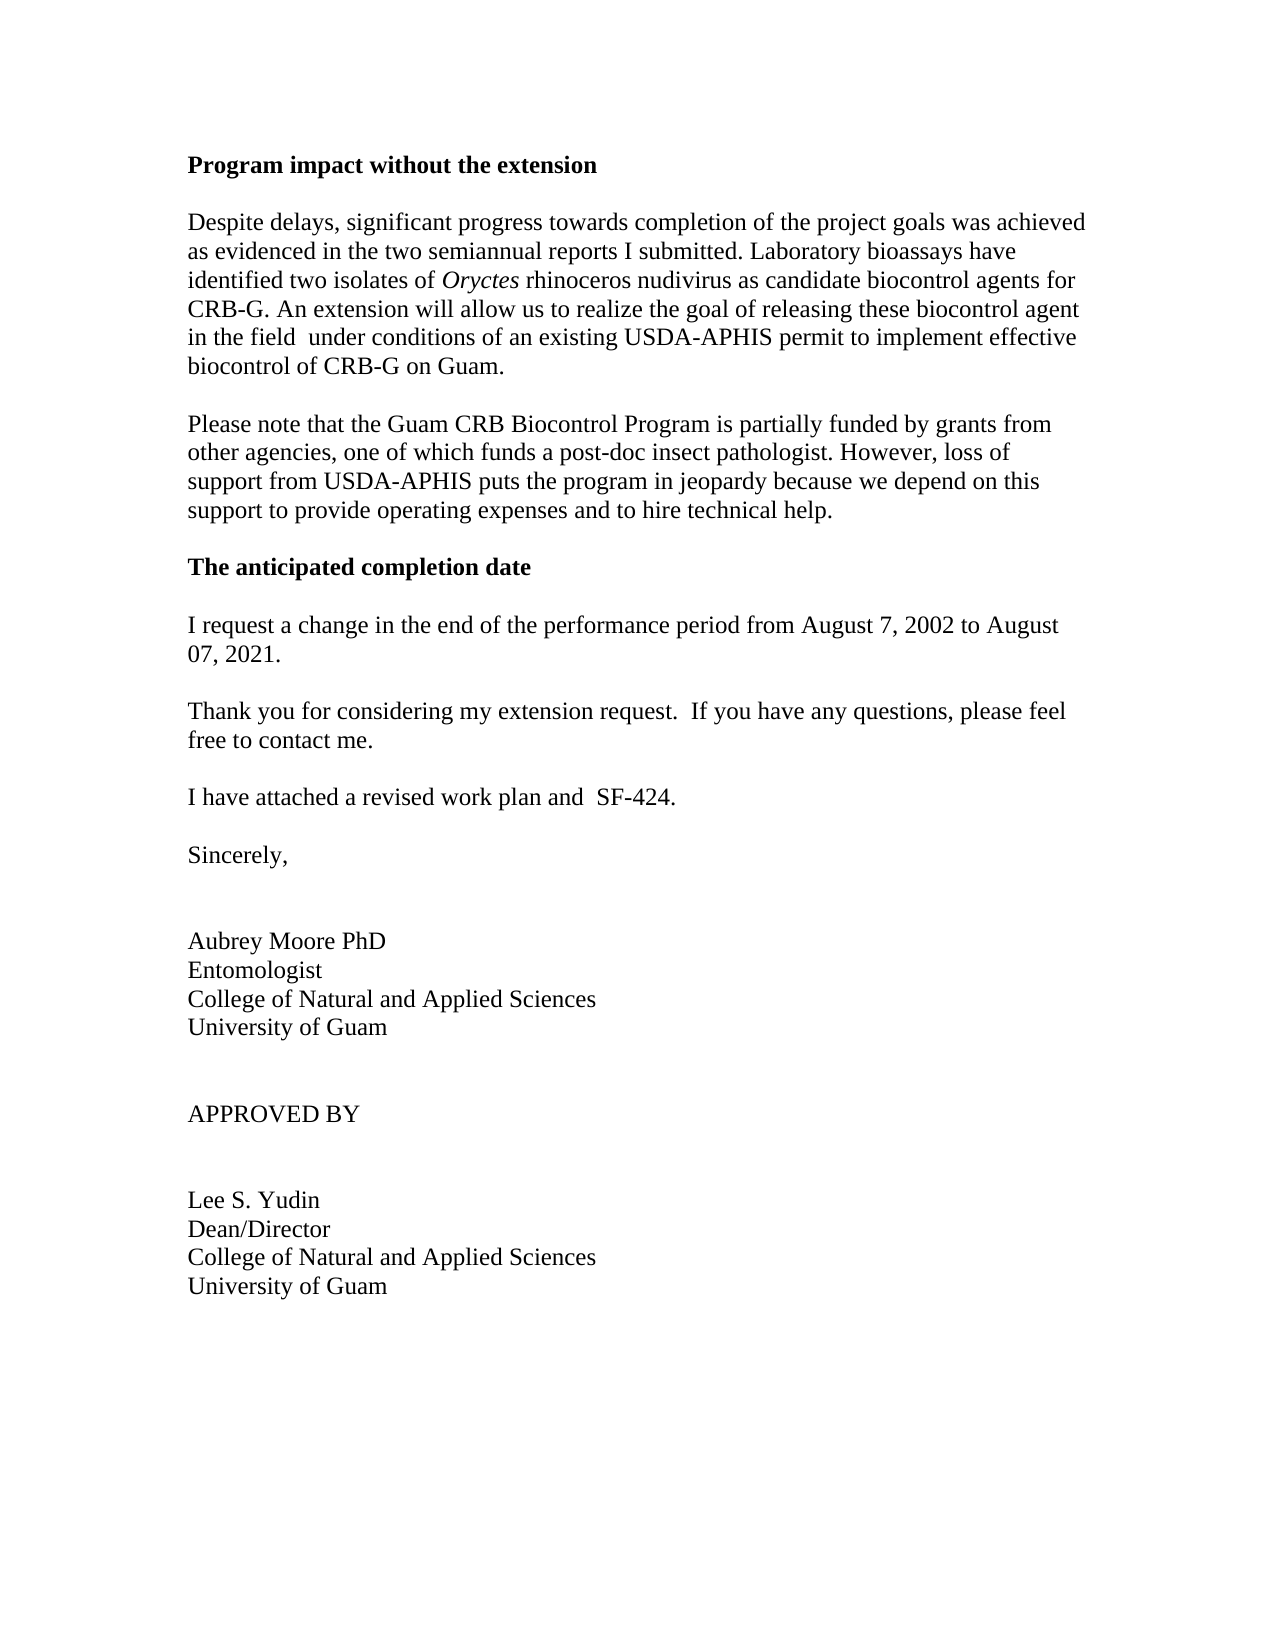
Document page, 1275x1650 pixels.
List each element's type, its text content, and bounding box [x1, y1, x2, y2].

text Thank you for considering my extension request. If you have any questions, please feel free to contact me. [187, 696, 1087, 754]
text Entomologist [187, 955, 1087, 984]
text Aubrey Moore PhD [187, 926, 1087, 955]
text APPROVED BY [187, 1099, 1087, 1127]
text Program impact without the extension [187, 150, 1087, 179]
text I have attached a revised work plan and SF-424. [187, 782, 1087, 811]
text University of Guam [187, 1271, 1087, 1300]
text Lee S. Yudin [187, 1185, 1087, 1214]
text Despite delays, significant progress towards completion of the project goals was achieved as evidenced in the two semiannual reports I submitted. Laboratory bioassays have identified two isolates of Oryctes rhinoceros nudivirus as candidate biocontrol agents for CRB-G. An extension will allow us to realize the goal of releasing these biocontrol agent in the field under conditions of an existing USDA-APHIS permit to implement effective biocontrol of CRB-G on Guam. [187, 207, 1087, 380]
text College of Natural and Applied Sciences [187, 1242, 1087, 1271]
text Sincerely, [187, 840, 1087, 869]
text The anticipated completion date [187, 552, 1087, 581]
text Please note that the Guam CRB Biocontrol Program is partially funded by grants from other agencies, one of which funds a post-doc insect pathologist. However, loss of support from USDA-APHIS puts the program in jeopardy because we depend on this support to provide operating expenses and to hire technical help. [187, 409, 1087, 524]
text College of Natural and Applied Sciences [187, 984, 1087, 1012]
text I request a change in the end of the performance period from August 7, 2002 to August 07, 2021. [187, 610, 1087, 667]
text Dean/Director [187, 1214, 1087, 1242]
text University of Guam [187, 1012, 1087, 1041]
